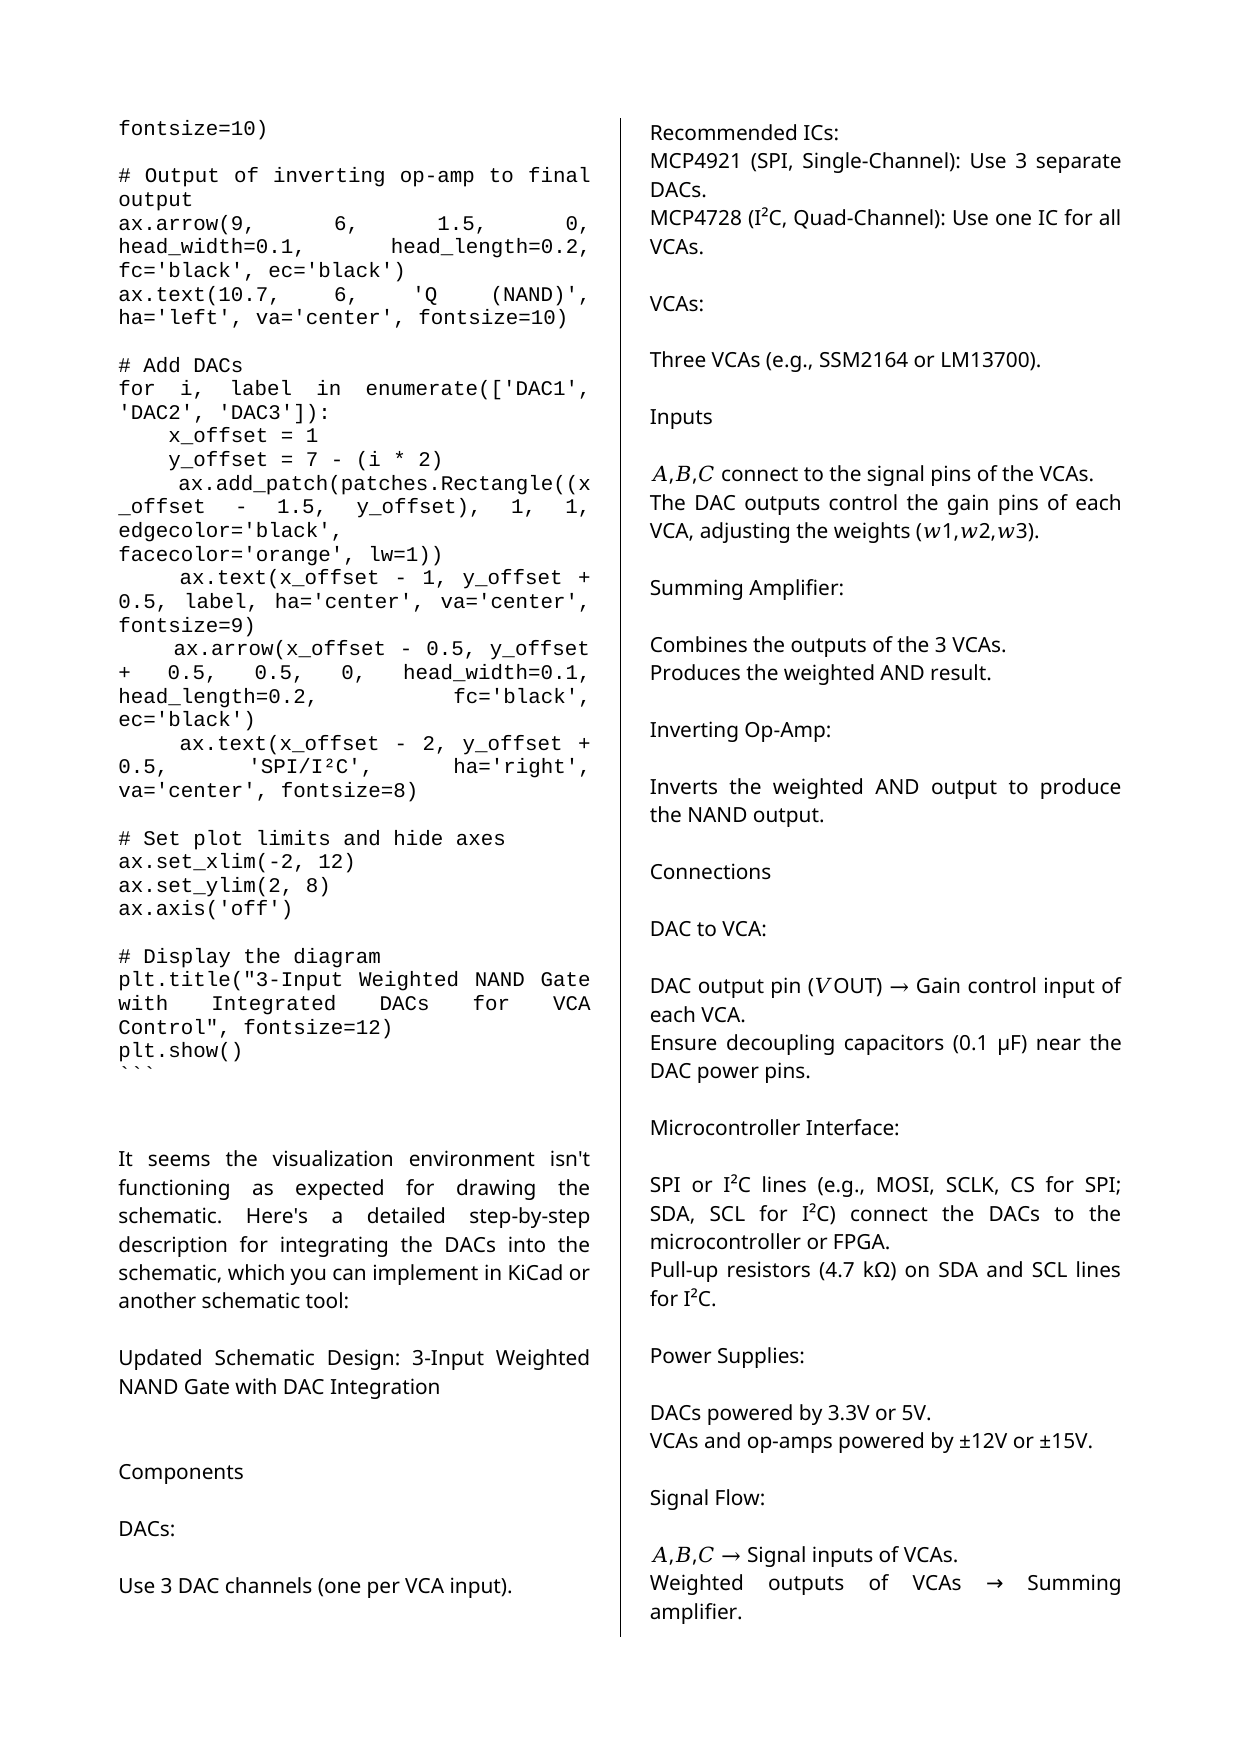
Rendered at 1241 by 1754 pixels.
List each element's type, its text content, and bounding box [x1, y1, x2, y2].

text Power Supplies: [649, 1341, 1122, 1369]
text ax.text(x_offset - 1, y_offset + 0.5, label, ha='center', va='center', fontsize=9) [118, 567, 591, 638]
text VCAs and op-amps powered by ±12V or ±15V. [649, 1426, 1122, 1455]
text ax.set_ylim(2, 8) [118, 875, 591, 898]
text Weighted outputs of VCAs → Summing amplifier. [649, 1568, 1122, 1625]
text Summing Amplifier: [649, 573, 1122, 602]
text Inverting Op-Amp: [649, 715, 1122, 744]
text y_offset = 7 - (i * 2) [118, 449, 591, 473]
text fontsize=10) [118, 118, 591, 142]
text plt.title("3-Input Weighted NAND Gate with Integrated DACs for VCA Control", fontsize=12) [118, 969, 591, 1040]
text Microcontroller Interface: [649, 1113, 1122, 1142]
text DAC to VCA: [649, 914, 1122, 943]
text VCAs: [649, 289, 1122, 317]
text 𝐴,𝐵,𝐶 connect to the signal pins of the VCAs. [649, 459, 1122, 488]
text x_offset = 1 [118, 426, 591, 449]
text Components [118, 1457, 591, 1486]
text Recommended ICs: [649, 118, 1122, 147]
text MCP4728 (I²C, Quad-Channel): Use one IC for all VCAs. [649, 203, 1122, 260]
text Inverts the weighted AND output to produce the NAND output. [649, 772, 1122, 829]
text ax.arrow(9, 6, 1.5, 0, head_width=0.1, head_length=0.2, fc='black', ec='black') [118, 213, 591, 284]
text ax.add_patch(patches.Rectangle((x_offset - 1.5, y_offset), 1, 1, edgecolor='black', facecolor='orange', lw=1)) [118, 473, 591, 567]
text Three VCAs (e.g., SSM2164 or LM13700). [649, 346, 1122, 374]
text 𝐴,𝐵,𝐶 → Signal inputs of VCAs. [649, 1540, 1122, 1568]
text ax.axis('off') [118, 898, 591, 922]
text ax.arrow(x_offset - 0.5, y_offset + 0.5, 0.5, 0, head_width=0.1, head_length=0.2, fc='black', ec='black') [118, 638, 591, 733]
text Connections [649, 857, 1122, 886]
text Signal Flow: [649, 1483, 1122, 1512]
text # Display the diagram [118, 946, 591, 969]
text It seems the visualization environment isn't functioning as expected for drawing the schematic. Here's a detailed step-by-step description for integrating the DACs into the schematic, which you can implement in KiCad or another schematic tool: [118, 1144, 591, 1315]
text ax.text(x_offset - 2, y_offset + 0.5, 'SPI/I²C', ha='right', va='center', fontsize=8) [118, 733, 591, 804]
text Pull-up resistors (4.7 kΩ) on SDA and SCL lines for I²C. [649, 1256, 1122, 1312]
text # Output of inverting op-amp to final output [118, 165, 591, 213]
text # Set plot limits and hide axes [118, 827, 591, 851]
text # Add DACs [118, 354, 591, 378]
text ax.set_xlim(-2, 12) [118, 851, 591, 875]
text Combines the outputs of the 3 VCAs. [649, 630, 1122, 658]
text Produces the weighted AND result. [649, 658, 1122, 687]
text Use 3 DAC channels (one per VCA input). [118, 1571, 591, 1599]
text Inputs [649, 402, 1122, 431]
text ax.text(10.7, 6, 'Q (NAND)', ha='left', va='center', fontsize=10) [118, 284, 591, 331]
text The DAC outputs control the gain pins of each VCA, adjusting the weights (𝑤1,𝑤2,𝑤3). [649, 488, 1122, 545]
text DACs powered by 3.3V or 5V. [649, 1398, 1122, 1426]
text ``` [118, 1064, 591, 1088]
text Updated Schematic Design: 3-Input Weighted NAND Gate with DAC Integration [118, 1343, 591, 1400]
text for i, label in enumerate(['DAC1', 'DAC2', 'DAC3']): [118, 378, 591, 426]
text SPI or I²C lines (e.g., MOSI, SCLK, CS for SPI; SDA, SCL for I²C) connect the DACs to the microcontroller or FPGA. [649, 1170, 1122, 1256]
text DACs: [118, 1514, 591, 1543]
text DAC output pin (𝑉OUT) → Gain control input of each VCA. [649, 971, 1122, 1028]
text plt.show() [118, 1040, 591, 1064]
text MCP4921 (SPI, Single-Channel): Use 3 separate DACs. [649, 147, 1122, 203]
text Ensure decoupling capacitors (0.1 µF) near the DAC power pins. [649, 1028, 1122, 1085]
